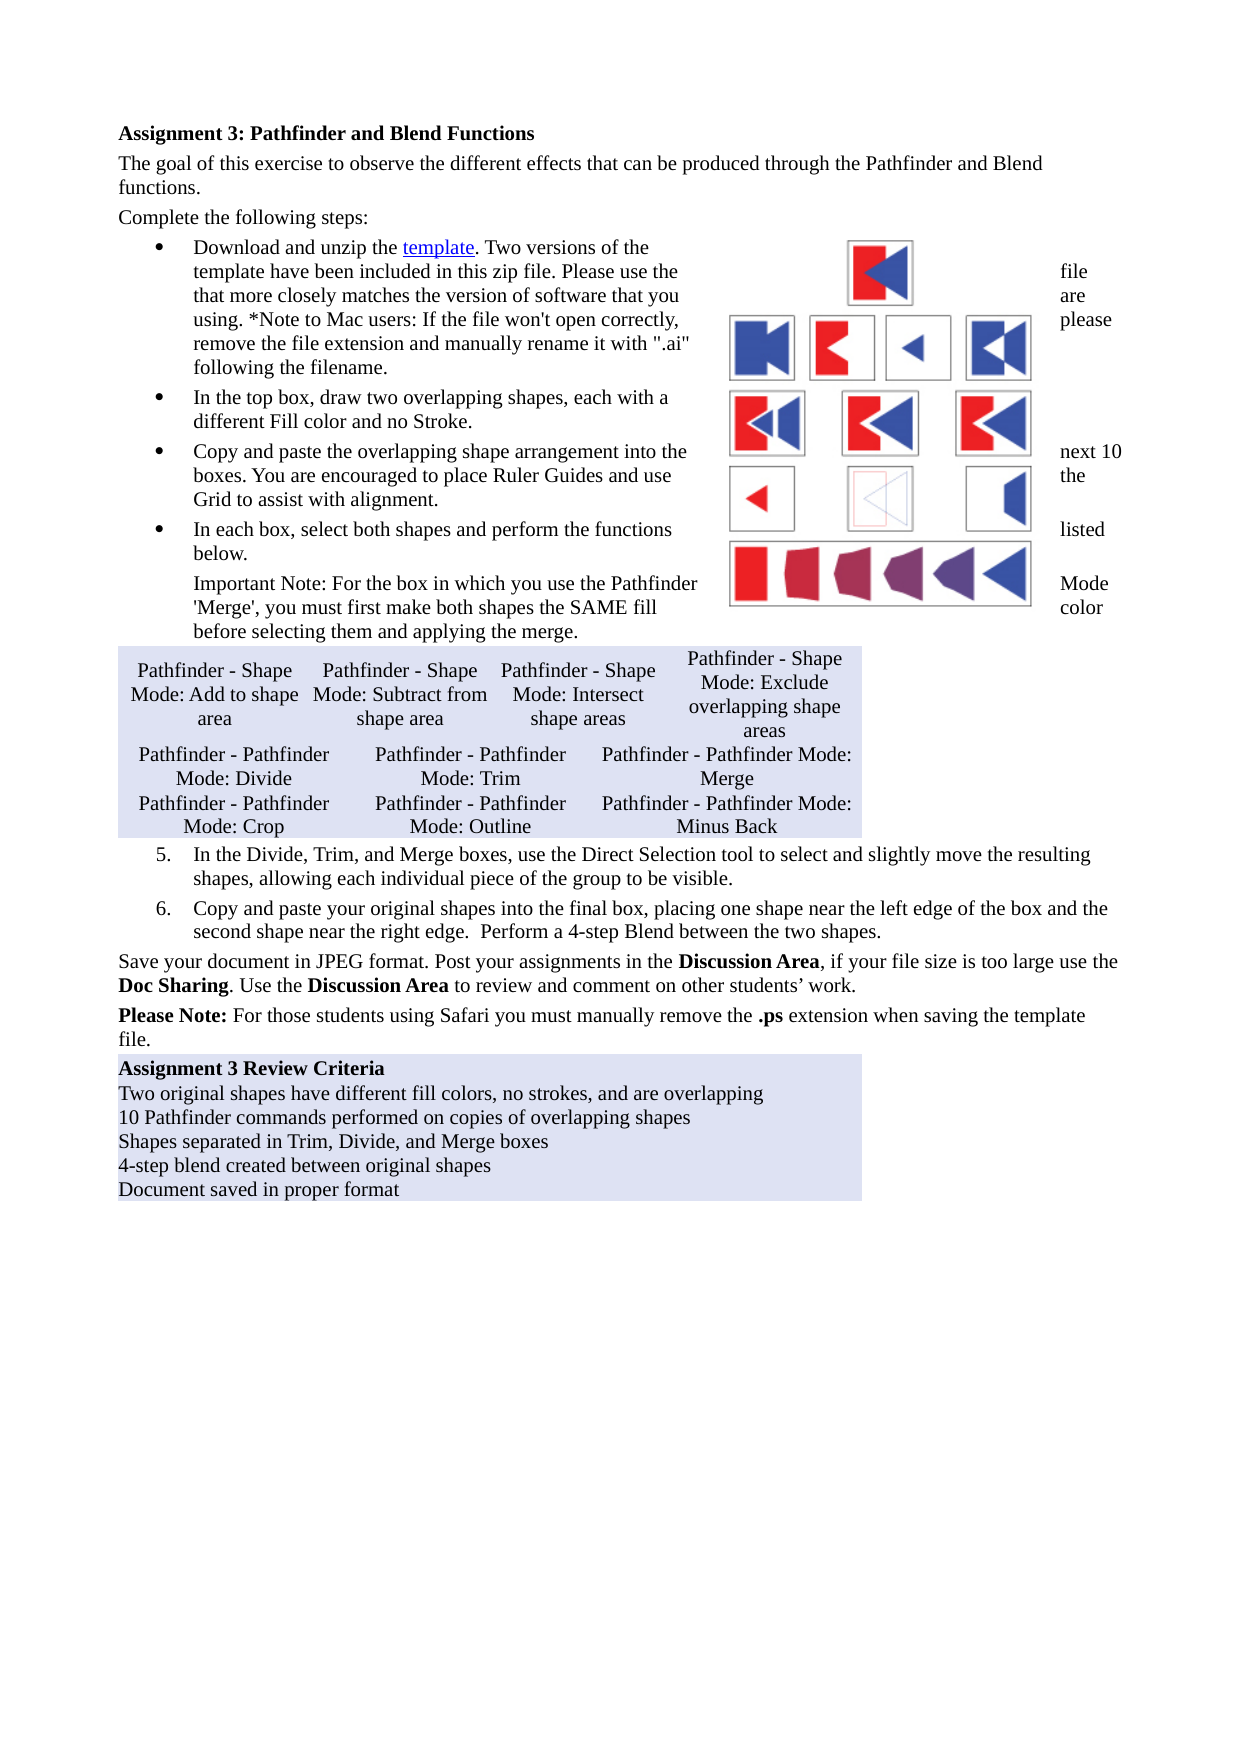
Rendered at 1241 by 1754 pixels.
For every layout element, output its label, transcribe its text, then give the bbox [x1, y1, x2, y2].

table_header Assignment 3 Review Criteria [118, 1054, 862, 1081]
table_cell Pathfinder - Pathfinder Mode: Crop [118, 790, 349, 838]
text Please Note: For those students using Safari you must manually remove the .ps extension when saving the template file. [118, 1003, 1122, 1051]
text Complete the following steps: [118, 205, 1122, 229]
table_header Pathfinder - Pathfinder Mode: Divide [118, 742, 349, 790]
table_header Pathfinder - Shape Mode: Add to shape area [118, 646, 311, 742]
list In the top box, draw two overlapping shapes, each with a different Fill color and no Stroke. [156, 385, 719, 433]
text Assignment 3: Pathfinder and Blend Functions [118, 121, 1122, 145]
table_header Pathfinder - Shape Mode: Intersect shape areas [489, 646, 667, 742]
list Copy and paste your original shapes into the final box, placing one shape near the left edge of the box and the second shape near the right edge. Perform a 4-step Blend between the two shapes. [156, 895, 1122, 943]
table_cell 10 Pathfinder commands performed on copies of overlapping shapes [118, 1105, 862, 1129]
text The goal of this exercise to observe the different effects that can be produced through the Pathfinder and Blend functions. [118, 151, 1122, 199]
text Important Note: For the box in which you use the Pathfinder Mode 'Merge', you must first make both shapes the SAME fill color before selecting them and applying the merge. [193, 571, 1122, 643]
list Copy and paste the overlapping shape arrangement into the next 10 boxes. You are encouraged to place Ruler Guides and use the Grid to assist with alignment. [156, 439, 719, 511]
list Copy and paste the overlapping shape arrangement into the next 10 boxes. You are encouraged to place Ruler Guides and use the Grid to assist with alignment. [1042, 439, 1122, 511]
list In the Divide, Trim, and Merge boxes, use the Direct Selection tool to select and slightly move the resulting shapes, allowing each individual piece of the group to be visible. [156, 841, 1122, 889]
table_cell Document saved in proper format [118, 1177, 862, 1201]
table_header Pathfinder - Shape Mode: Subtract from shape area [311, 646, 489, 742]
table_cell 4-step blend created between original shapes [118, 1153, 862, 1177]
list [1042, 385, 1122, 433]
table_header Pathfinder - Shape Mode: Exclude overlapping shape areas [667, 646, 862, 742]
text Save your document in JPEG format. Post your assignments in the Discussion Area, if your file size is too large use the Doc Sharing. Use the Discussion Area to review and comment on other students’ work. [118, 949, 1122, 997]
table_cell Pathfinder - Pathfinder Mode: Outline [349, 790, 592, 838]
table_header Pathfinder - Pathfinder Mode: Merge [592, 742, 862, 790]
table_cell Two original shapes have different fill colors, no strokes, and are overlapping [118, 1081, 862, 1105]
table_cell Pathfinder - Pathfinder Mode: Minus Back [592, 790, 862, 838]
list Download and unzip the template. Two versions of the template have been included in this zip file. Please use the file that more closely matches the version of software that you are using. *Note to Mac users: If the file won't open correctly, please remove the file extension and manually rename it with ".ai" following the filename. [156, 235, 719, 379]
table_header Pathfinder - Pathfinder Mode: Trim [349, 742, 592, 790]
list In each box, select both shapes and perform the functions listed below. [156, 517, 719, 565]
list Download and unzip the template. Two versions of the template have been included in this zip file. Please use the file that more closely matches the version of software that you are using. *Note to Mac users: If the file won't open correctly, please remove the file extension and manually rename it with ".ai" following the filename. [1042, 235, 1122, 379]
table_cell Shapes separated in Trim, Divide, and Merge boxes [118, 1129, 862, 1153]
list In each box, select both shapes and perform the functions listed below. [1042, 517, 1122, 565]
picture [719, 230, 1042, 617]
